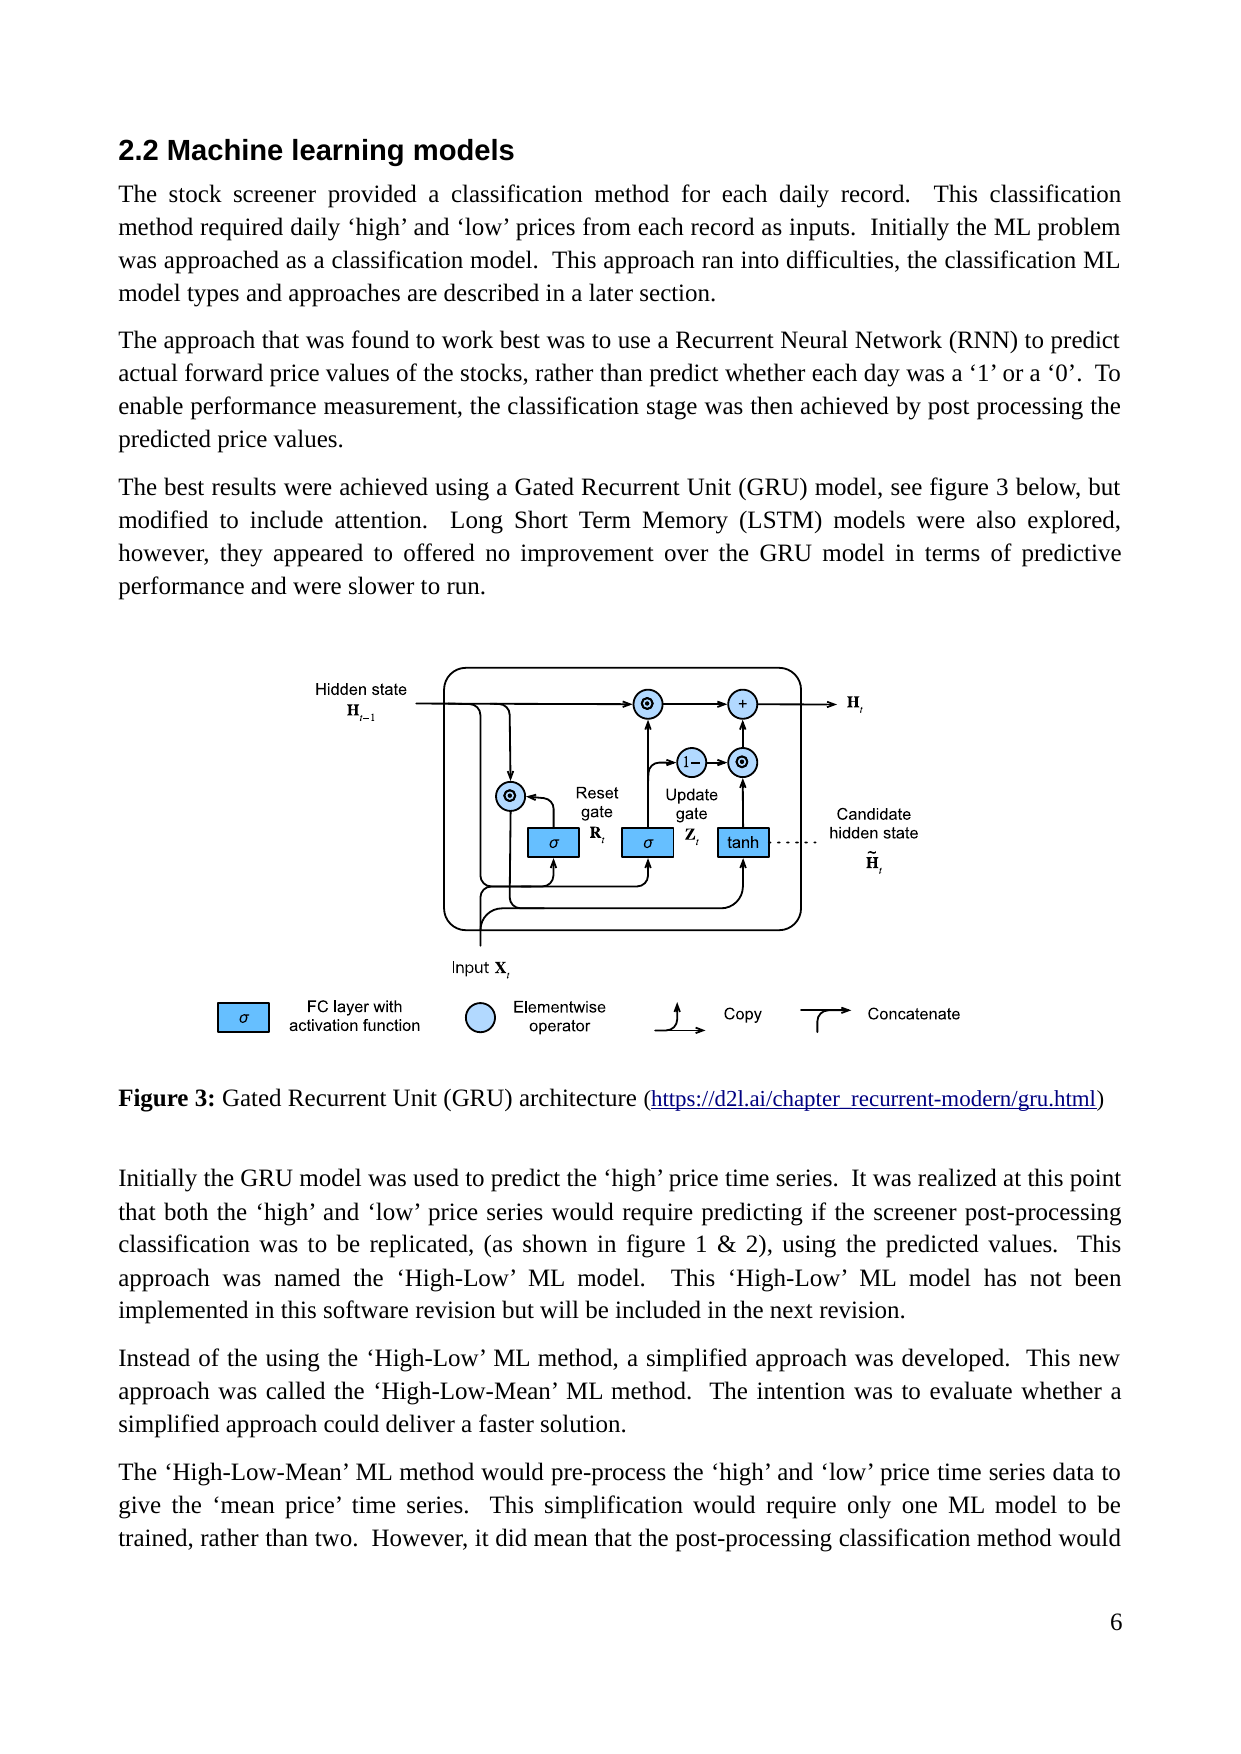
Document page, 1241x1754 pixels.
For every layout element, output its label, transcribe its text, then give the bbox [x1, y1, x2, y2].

subtitle 2.2 Machine learning models [118, 133, 1122, 166]
text The ‘High-Low-Mean’ ML method would pre-process the ‘high’ and ‘low’ price time series data to give the ‘mean price’ time series. This simplification would require only one ML model to be trained, rather than two. However, it did mean that the post-processing classification method would [118, 1457, 1122, 1552]
text Initially the GRU model was used to predict the ‘high’ price time series. It was realized at this point that both the ‘high’ and ‘low’ price series would require predicting if the screener post-processing classification was to be replicated, (as shown in figure 1 & 2), using the predicted values. This approach was named the ‘High-Low’ ML model. This ‘High-Low’ ML model has not been implemented in this software revision but will be included in the next revision. [118, 1131, 1122, 1324]
text Figure 3: Gated Recurrent Unit (GRU) architecture (https://d2l.ai/chapter_recurrent-modern/gru.html) [118, 666, 1122, 1112]
text Instead of the using the ‘High-Low’ ML method, a simplified approach was developed. This new approach was called the ‘High-Low-Mean’ ML method. The intention was to evaluate whether a simplified approach could deliver a faster solution. [118, 1343, 1122, 1438]
text The stock screener provided a classification method for each daily record. This classification method required daily ‘high’ and ‘low’ prices from each record as inputs. Initially the ML problem was approached as a classification model. This approach ran into difficulties, the classification ML model types and approaches are described in a later section. [118, 179, 1122, 307]
text The best results were achieved using a Gated Recurrent Unit (GRU) model, see figure 3 below, but modified to include attention. Long Short Term Memory (LSTM) models were also explored, however, they appeared to offered no improvement over the GRU model in terms of predictive performance and were slower to run. [118, 472, 1122, 600]
text The approach that was found to work best was to use a Recurrent Neural Network (RNN) to predict actual forward price values of the stocks, rather than predict whether each day was a ‘1’ or a ‘0’. To enable performance measurement, the classification stage was then achieved by post processing the predicted price values. [118, 325, 1122, 453]
